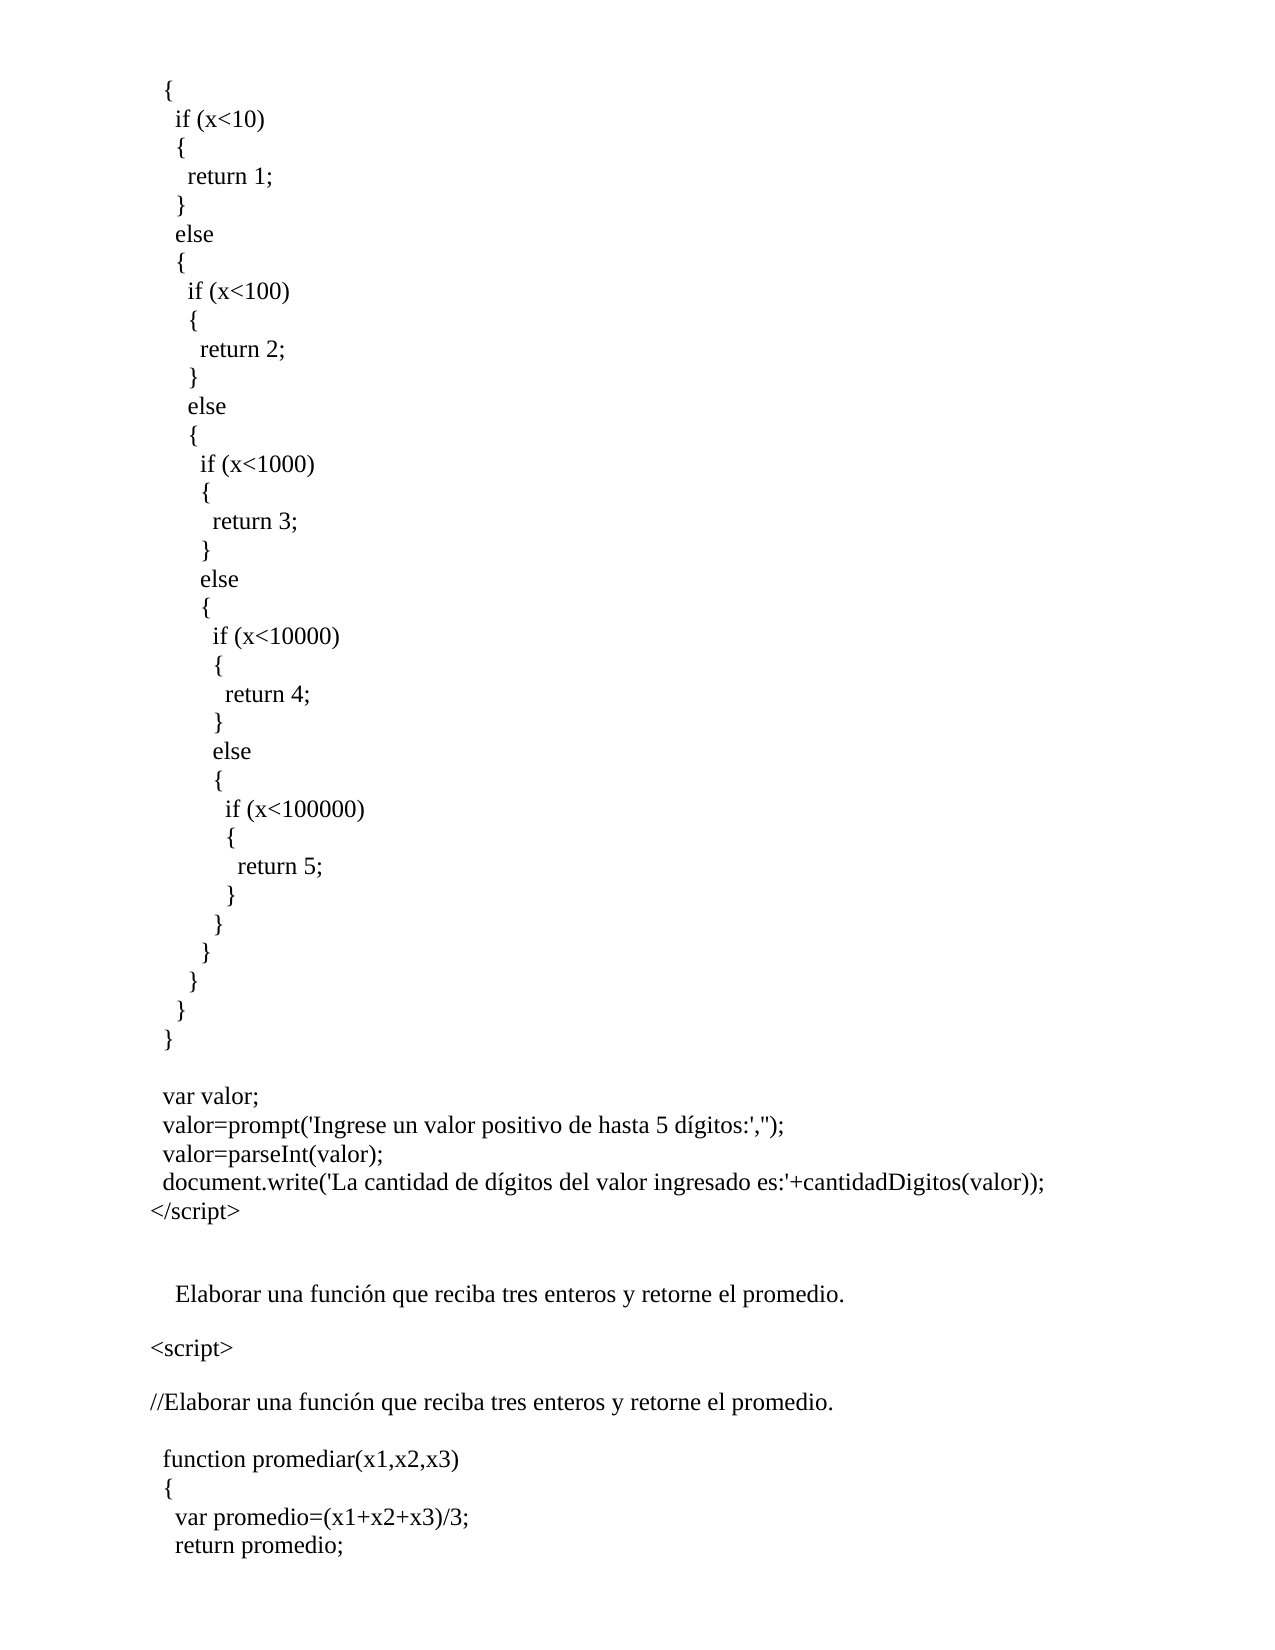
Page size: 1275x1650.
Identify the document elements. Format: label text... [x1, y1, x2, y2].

text return 2; [150, 334, 1125, 362]
text { [150, 75, 1125, 104]
text } [150, 1024, 1125, 1052]
text document.write('La cantidad de dígitos del valor ingresado es:'+cantidadDigitos(valor)); [150, 1167, 1125, 1196]
text } [150, 937, 1125, 966]
text { [150, 592, 1125, 621]
text else [150, 391, 1125, 420]
text } [150, 535, 1125, 564]
text return promedio; [150, 1530, 1125, 1559]
text var valor; [150, 1081, 1125, 1110]
text else [150, 564, 1125, 592]
text </script> [150, 1196, 1125, 1225]
text Elaborar una función que reciba tres enteros y retorne el promedio. [150, 1279, 1125, 1308]
text } [150, 362, 1125, 391]
text if (x<10) [150, 104, 1125, 132]
text } [150, 995, 1125, 1024]
text } [150, 909, 1125, 937]
text else [150, 736, 1125, 765]
text { [150, 305, 1125, 334]
text if (x<1000) [150, 449, 1125, 477]
text if (x<10000) [150, 621, 1125, 650]
text return 4; [150, 679, 1125, 707]
text function promediar(x1,x2,x3) [150, 1444, 1125, 1473]
text } [150, 880, 1125, 909]
text } [150, 707, 1125, 736]
text //Elaborar una función que reciba tres enteros y retorne el promedio. [150, 1387, 1125, 1415]
text { [150, 247, 1125, 276]
text { [150, 477, 1125, 506]
text } [150, 190, 1125, 219]
text if (x<100) [150, 276, 1125, 305]
text return 3; [150, 506, 1125, 535]
text { [150, 765, 1125, 794]
text valor=parseInt(valor); [150, 1139, 1125, 1167]
text else [150, 219, 1125, 247]
text } [150, 966, 1125, 995]
text if (x<100000) [150, 794, 1125, 822]
text { [150, 1473, 1125, 1502]
text <script> [150, 1333, 1125, 1361]
text { [150, 650, 1125, 679]
text return 1; [150, 161, 1125, 190]
text { [150, 420, 1125, 449]
text valor=prompt('Ingrese un valor positivo de hasta 5 dígitos:',''); [150, 1110, 1125, 1139]
text { [150, 132, 1125, 161]
text { [150, 822, 1125, 851]
text return 5; [150, 851, 1125, 880]
text var promedio=(x1+x2+x3)/3; [150, 1502, 1125, 1530]
